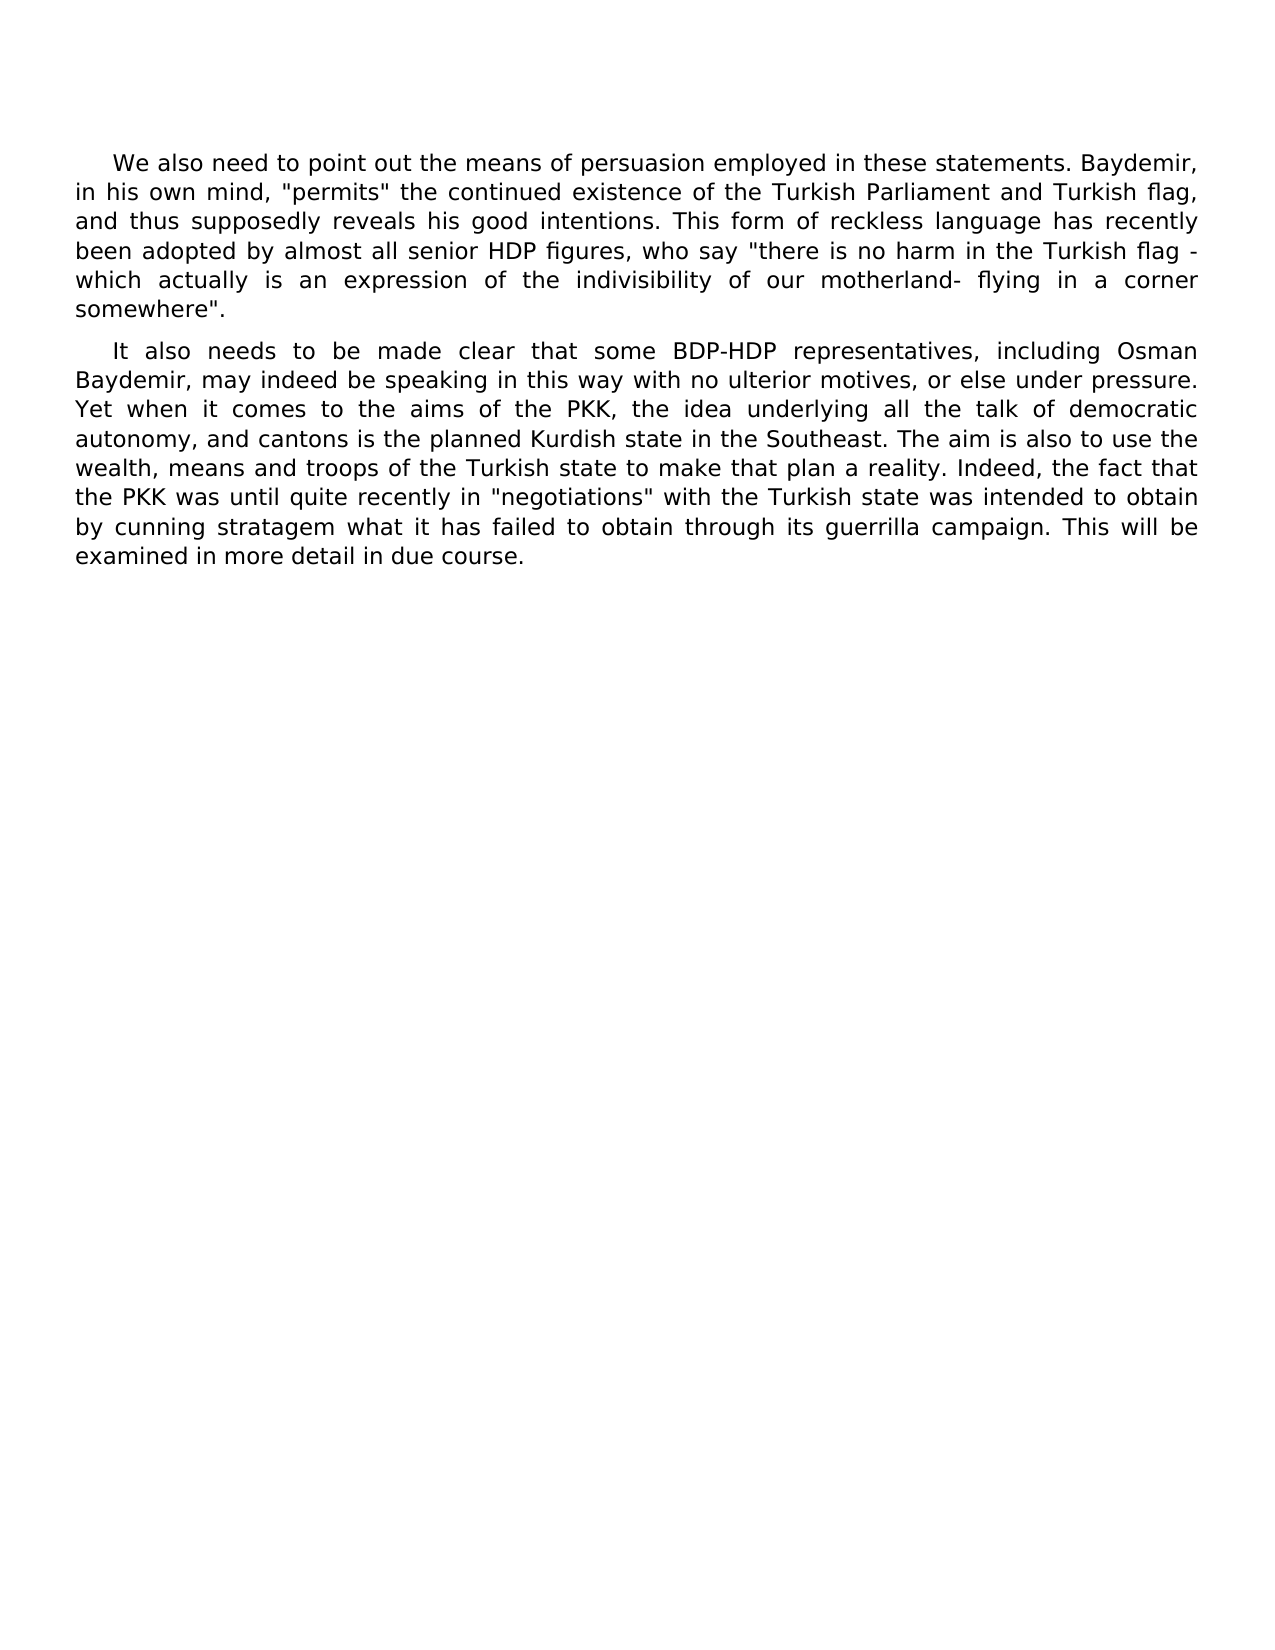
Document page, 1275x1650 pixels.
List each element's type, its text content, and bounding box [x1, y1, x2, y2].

text We also need to point out the means of persuasion employed in these statements. Baydemir, in his own mind, "permits" the continued existence of the Turkish Parliament and Turkish flag, and thus supposedly reveals his good intentions. This form of reckless language has recently been adopted by almost all senior HDP figures, who say "there is no harm in the Turkish flag -which actually is an expression of the indivisibility of our motherland- flying in a corner somewhere". [75, 150, 1200, 323]
text It also needs to be made clear that some BDP-HDP representatives, including Osman Baydemir, may indeed be speaking in this way with no ulterior motives, or else under pressure. Yet when it comes to the aims of the PKK, the idea underlying all the talk of democratic autonomy, and cantons is the planned Kurdish state in the Southeast. The aim is also to use the wealth, means and troops of the Turkish state to make that plan a reality. Indeed, the fact that the PKK was until quite recently in "negotiations" with the Turkish state was intended to obtain by cunning stratagem what it has failed to obtain through its guerrilla campaign. This will be examined in more detail in due course. [75, 338, 1200, 570]
